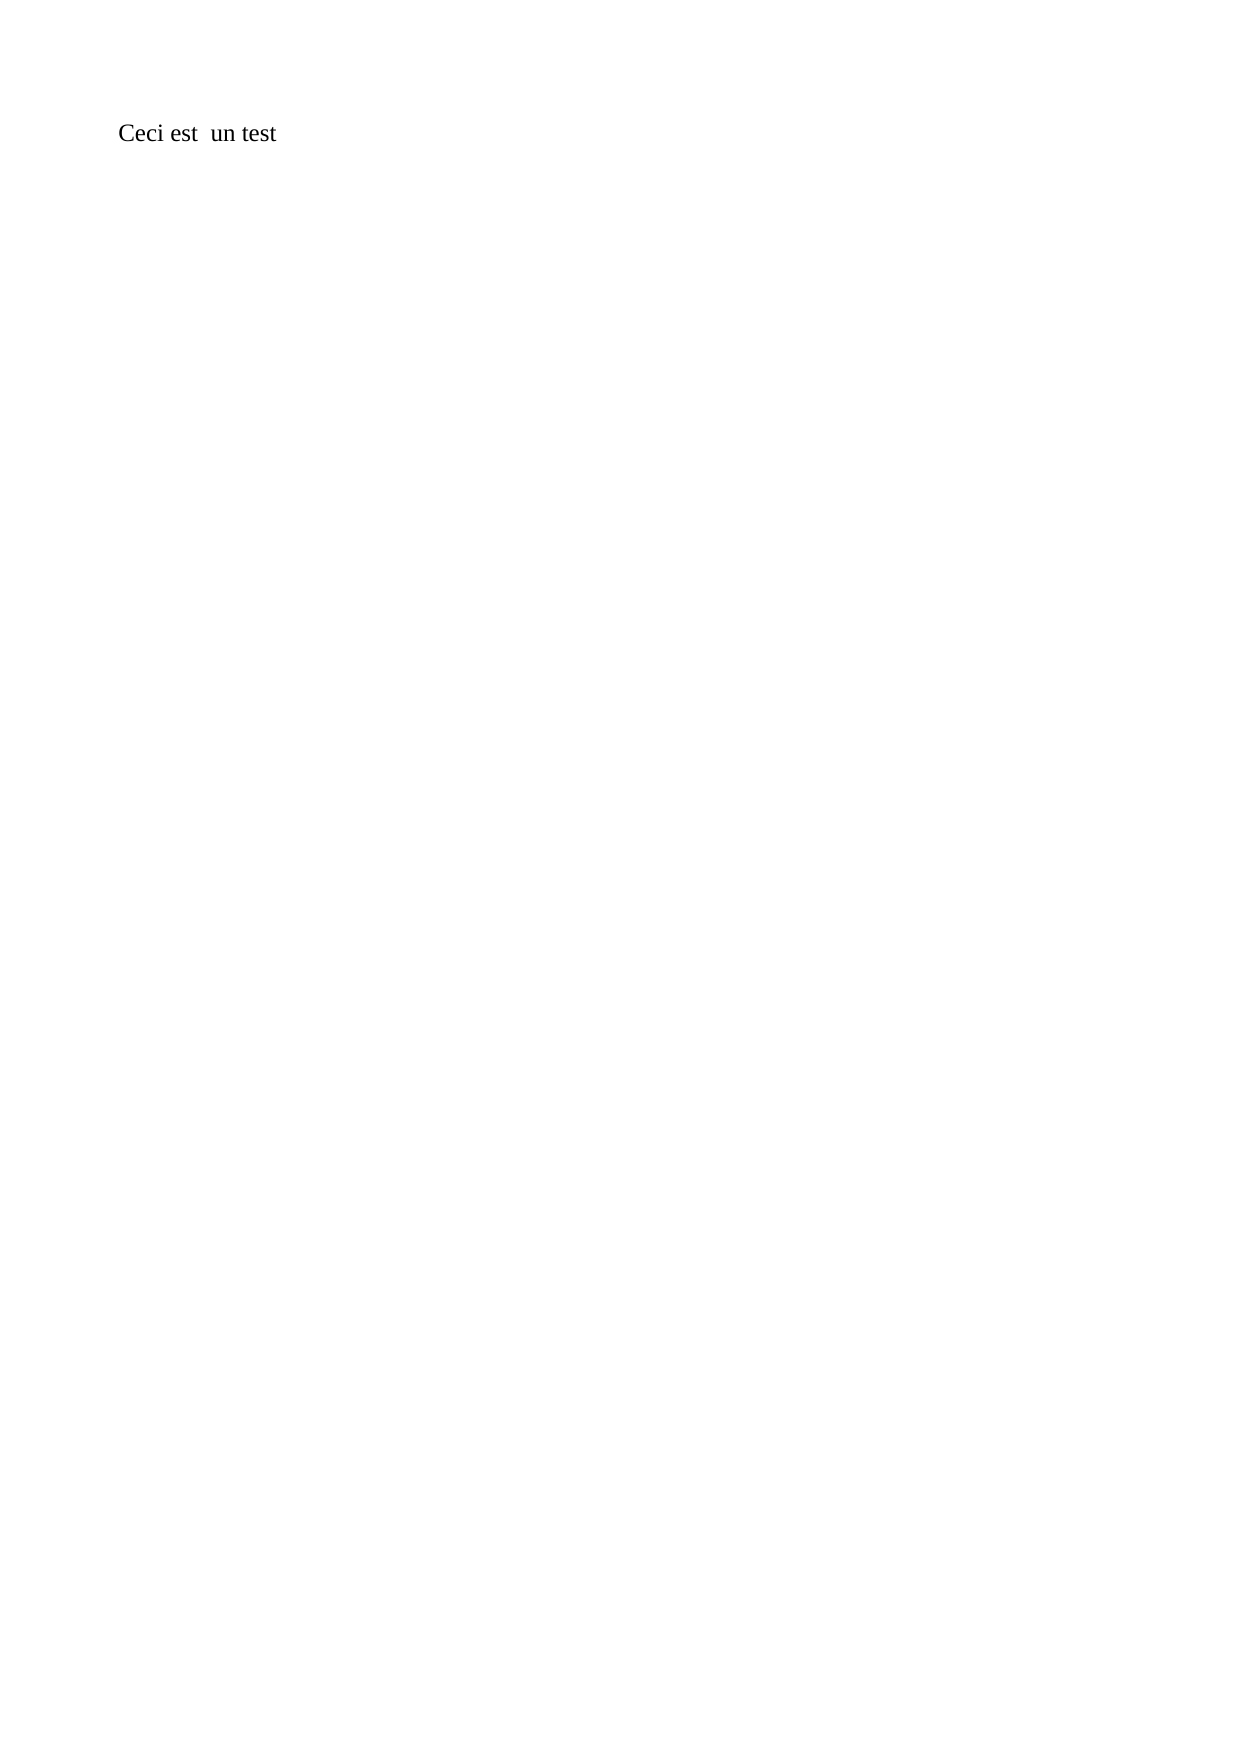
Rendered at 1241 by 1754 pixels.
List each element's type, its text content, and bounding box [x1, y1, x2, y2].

text Ceci est un test [118, 118, 1122, 147]
